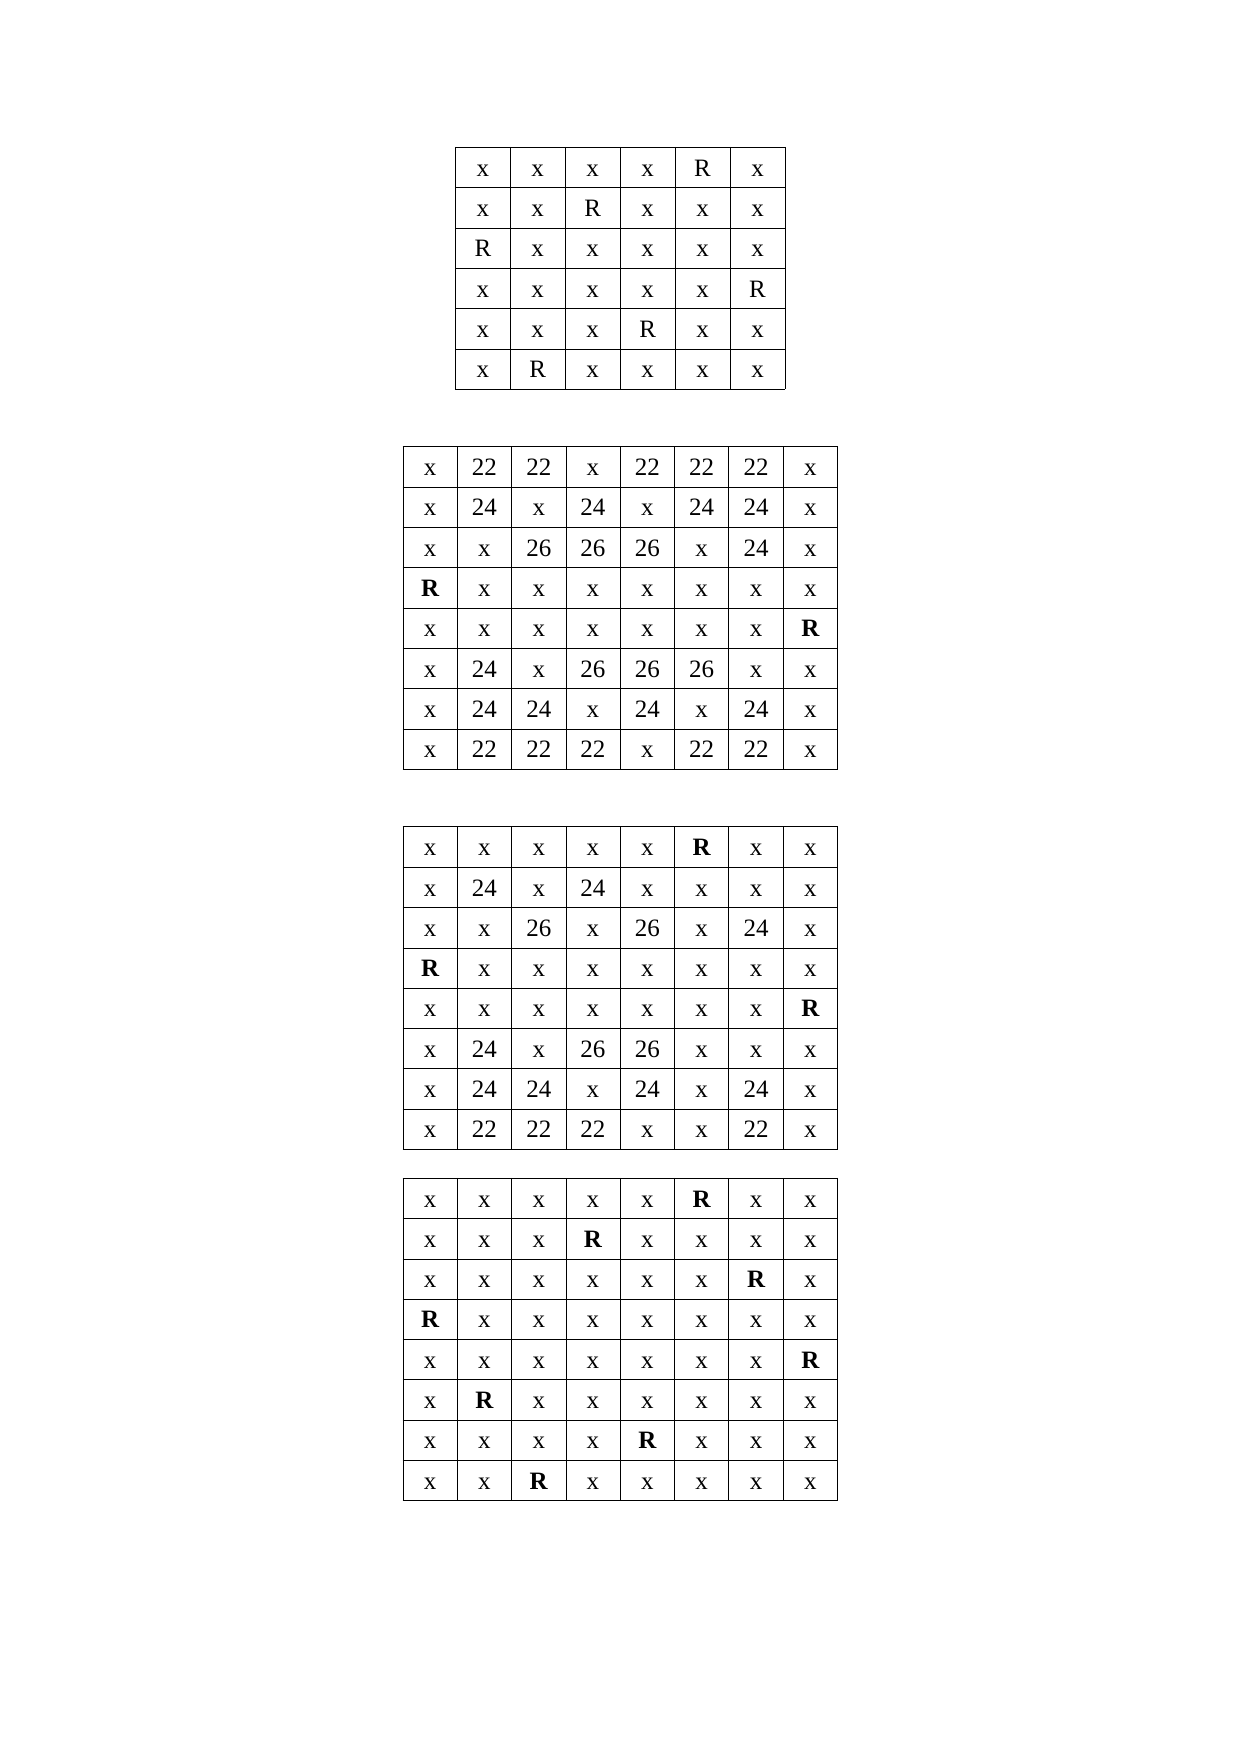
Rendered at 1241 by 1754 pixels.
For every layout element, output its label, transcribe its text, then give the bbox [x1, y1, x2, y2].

table_cell x [512, 1380, 566, 1420]
table_cell x [404, 1421, 457, 1460]
table_cell x [784, 949, 837, 988]
table_cell x [404, 609, 457, 648]
table_cell x [404, 868, 457, 907]
table_cell 22 [512, 730, 566, 769]
table_cell x [784, 868, 837, 907]
table_cell 24 [458, 689, 511, 728]
table_cell x [621, 1260, 674, 1299]
table_cell x [675, 528, 728, 567]
table_cell x [566, 309, 620, 348]
table_cell x [567, 949, 620, 988]
table_cell x [675, 1110, 728, 1149]
table_cell x [511, 309, 565, 348]
table_cell x [784, 568, 837, 608]
table_cell x [512, 868, 566, 907]
table_cell 24 [458, 868, 511, 907]
table_cell 26 [567, 1029, 620, 1068]
table_cell R [784, 989, 837, 1028]
table_cell x [729, 1219, 783, 1258]
table_cell 26 [621, 908, 674, 947]
table_cell x [404, 649, 457, 688]
table_cell x [404, 1380, 457, 1420]
table_cell x [676, 350, 730, 389]
table_cell R [621, 1421, 674, 1460]
table_cell x [731, 188, 785, 227]
table_cell x [458, 1260, 511, 1299]
table_cell R [731, 269, 785, 308]
table_cell x [512, 488, 566, 527]
table_cell x [404, 908, 457, 947]
table_cell x [621, 1461, 674, 1500]
table_cell 26 [621, 528, 674, 567]
table_cell x [729, 609, 783, 648]
table_cell x [567, 609, 620, 648]
table_cell x [621, 609, 674, 648]
table_cell x [621, 949, 674, 988]
table_header 22 [458, 447, 511, 487]
table_cell x [784, 1029, 837, 1068]
table_header x [621, 827, 674, 867]
table_header x [567, 447, 620, 487]
table_cell x [675, 908, 728, 947]
table_header x [404, 1179, 457, 1218]
table_header x [566, 148, 620, 187]
table_cell 22 [458, 1110, 511, 1149]
table_cell x [675, 1219, 728, 1258]
table_cell x [511, 269, 565, 308]
table_cell x [567, 908, 620, 947]
table_cell R [729, 1260, 783, 1299]
table_cell 26 [512, 528, 566, 567]
table_cell 24 [621, 1069, 674, 1109]
table_cell x [458, 908, 511, 947]
table_cell x [567, 568, 620, 608]
table_cell x [675, 689, 728, 728]
table_cell x [675, 1300, 728, 1339]
table_cell x [675, 1069, 728, 1109]
table_cell x [567, 689, 620, 728]
table_cell 22 [567, 730, 620, 769]
table_cell R [456, 229, 510, 268]
table_header x [784, 827, 837, 867]
table_cell x [729, 949, 783, 988]
table_cell x [784, 1069, 837, 1109]
table_cell x [512, 609, 566, 648]
table_header 22 [621, 447, 674, 487]
table_cell x [567, 1069, 620, 1109]
table_header 22 [729, 447, 783, 487]
table_header x [456, 148, 510, 187]
table_cell x [456, 269, 510, 308]
table_cell x [456, 188, 510, 227]
table_cell 24 [512, 1069, 566, 1109]
table_cell x [729, 989, 783, 1028]
table_header x [621, 148, 675, 187]
table_cell R [404, 568, 457, 608]
table_cell x [512, 568, 566, 608]
table_cell x [729, 1380, 783, 1420]
table_cell x [404, 989, 457, 1028]
table_cell x [675, 1029, 728, 1068]
table_cell 24 [458, 488, 511, 527]
table_cell x [621, 868, 674, 907]
table_cell 24 [729, 488, 783, 527]
table_cell x [404, 1260, 457, 1299]
table_cell x [784, 730, 837, 769]
table_cell x [621, 269, 675, 308]
table_cell R [511, 350, 565, 389]
table_cell x [567, 1300, 620, 1339]
table_cell x [784, 528, 837, 567]
table_header x [731, 148, 785, 187]
table_cell x [512, 649, 566, 688]
table_cell 24 [567, 488, 620, 527]
table_cell x [621, 1380, 674, 1420]
table_header 22 [512, 447, 566, 487]
table_cell x [458, 1300, 511, 1339]
table_header x [512, 827, 566, 867]
table_cell 24 [675, 488, 728, 527]
table_cell R [458, 1380, 511, 1420]
table_cell x [731, 350, 785, 389]
table_cell x [512, 989, 566, 1028]
table_header x [729, 827, 783, 867]
table_cell x [621, 229, 675, 268]
table_cell x [675, 1260, 728, 1299]
table_cell x [458, 1421, 511, 1460]
table_cell x [729, 868, 783, 907]
table_cell x [784, 488, 837, 527]
table_cell x [567, 1340, 620, 1379]
table_cell 26 [512, 908, 566, 947]
table_cell x [567, 1260, 620, 1299]
table_cell x [729, 568, 783, 608]
table_cell R [621, 309, 675, 348]
table_cell x [729, 1340, 783, 1379]
table_header x [458, 1179, 511, 1218]
table_cell x [621, 989, 674, 1028]
table_cell x [784, 1380, 837, 1420]
table_cell x [511, 229, 565, 268]
table_cell R [512, 1461, 566, 1500]
table_header x [567, 827, 620, 867]
table_header 22 [675, 447, 728, 487]
table_cell x [731, 309, 785, 348]
table_cell x [784, 1219, 837, 1258]
table_cell x [458, 568, 511, 608]
table_cell R [784, 1340, 837, 1379]
table_cell 24 [458, 649, 511, 688]
table_cell x [675, 1461, 728, 1500]
table_cell 24 [621, 689, 674, 728]
table_cell x [675, 1421, 728, 1460]
table_cell 24 [729, 528, 783, 567]
table_cell x [458, 949, 511, 988]
table_cell x [784, 908, 837, 947]
table_cell x [676, 269, 730, 308]
table_cell x [458, 528, 511, 567]
table_cell x [621, 730, 674, 769]
table_cell x [512, 1340, 566, 1379]
table_cell x [404, 1461, 457, 1500]
table_cell x [458, 1461, 511, 1500]
table_cell x [567, 1421, 620, 1460]
table_cell 22 [512, 1110, 566, 1149]
table_cell x [675, 1380, 728, 1420]
table_cell 24 [458, 1069, 511, 1109]
table_header R [675, 827, 728, 867]
table_cell x [404, 1029, 457, 1068]
table_header R [676, 148, 730, 187]
table_cell 26 [621, 1029, 674, 1068]
table_cell x [566, 269, 620, 308]
table_cell x [729, 1300, 783, 1339]
table_header x [567, 1179, 620, 1218]
table_cell x [404, 730, 457, 769]
table_cell x [404, 528, 457, 567]
table_header x [784, 447, 837, 487]
table_header R [675, 1179, 728, 1218]
table_header x [512, 1179, 566, 1218]
table_cell x [675, 1340, 728, 1379]
table_cell 22 [675, 730, 728, 769]
table_cell x [675, 949, 728, 988]
table_cell 24 [729, 1069, 783, 1109]
table_header x [511, 148, 565, 187]
table_cell x [784, 1300, 837, 1339]
table_cell x [512, 949, 566, 988]
table_cell x [675, 568, 728, 608]
table_cell 22 [729, 730, 783, 769]
table_cell x [621, 188, 675, 227]
table_cell x [458, 1340, 511, 1379]
table_cell x [621, 1110, 674, 1149]
table_cell R [567, 1219, 620, 1258]
table_cell x [512, 1421, 566, 1460]
table_cell x [784, 1260, 837, 1299]
table_cell x [621, 1219, 674, 1258]
table_cell x [729, 649, 783, 688]
table_cell x [512, 1029, 566, 1068]
table_cell x [512, 1260, 566, 1299]
table_cell x [731, 229, 785, 268]
table_cell 26 [621, 649, 674, 688]
table_cell x [404, 1110, 457, 1149]
table_cell x [567, 1380, 620, 1420]
table_cell 22 [458, 730, 511, 769]
table_cell 26 [567, 528, 620, 567]
table_cell x [456, 309, 510, 348]
table_cell x [784, 1110, 837, 1149]
table_cell x [511, 188, 565, 227]
table_cell x [566, 350, 620, 389]
table_cell 22 [567, 1110, 620, 1149]
table_cell x [675, 609, 728, 648]
table_cell R [404, 1300, 457, 1339]
table_header x [404, 827, 457, 867]
table_cell x [784, 649, 837, 688]
table_cell x [404, 1340, 457, 1379]
table_cell 26 [675, 649, 728, 688]
table_header x [784, 1179, 837, 1218]
table_cell x [404, 1069, 457, 1109]
table_cell 22 [729, 1110, 783, 1149]
table_cell x [784, 1461, 837, 1500]
table_cell x [404, 1219, 457, 1258]
table_cell R [784, 609, 837, 648]
table_cell R [404, 949, 457, 988]
table_cell x [512, 1300, 566, 1339]
table_cell x [675, 989, 728, 1028]
table_cell 24 [567, 868, 620, 907]
table_cell R [566, 188, 620, 227]
table_cell 24 [729, 689, 783, 728]
table_cell 24 [512, 689, 566, 728]
table_cell x [621, 1300, 674, 1339]
table_cell x [729, 1029, 783, 1068]
table_cell x [621, 1340, 674, 1379]
table_cell x [621, 568, 674, 608]
table_cell x [404, 689, 457, 728]
table_cell x [456, 350, 510, 389]
table_cell x [566, 229, 620, 268]
table_cell x [676, 309, 730, 348]
table_cell x [458, 1219, 511, 1258]
table_header x [458, 827, 511, 867]
table_cell 24 [458, 1029, 511, 1068]
table_header x [621, 1179, 674, 1218]
table_header x [729, 1179, 783, 1218]
table_cell x [675, 868, 728, 907]
table_cell x [512, 1219, 566, 1258]
table_cell 26 [567, 649, 620, 688]
table_cell 24 [729, 908, 783, 947]
table_cell x [567, 989, 620, 1028]
table_cell x [458, 609, 511, 648]
table_cell x [404, 488, 457, 527]
table_cell x [784, 689, 837, 728]
table_header x [404, 447, 457, 487]
table_cell x [567, 1461, 620, 1500]
table_cell x [621, 350, 675, 389]
table_cell x [676, 229, 730, 268]
table_cell x [458, 989, 511, 1028]
table_cell x [729, 1461, 783, 1500]
table_cell x [784, 1421, 837, 1460]
table_cell x [621, 488, 674, 527]
table_cell x [676, 188, 730, 227]
table_cell x [729, 1421, 783, 1460]
